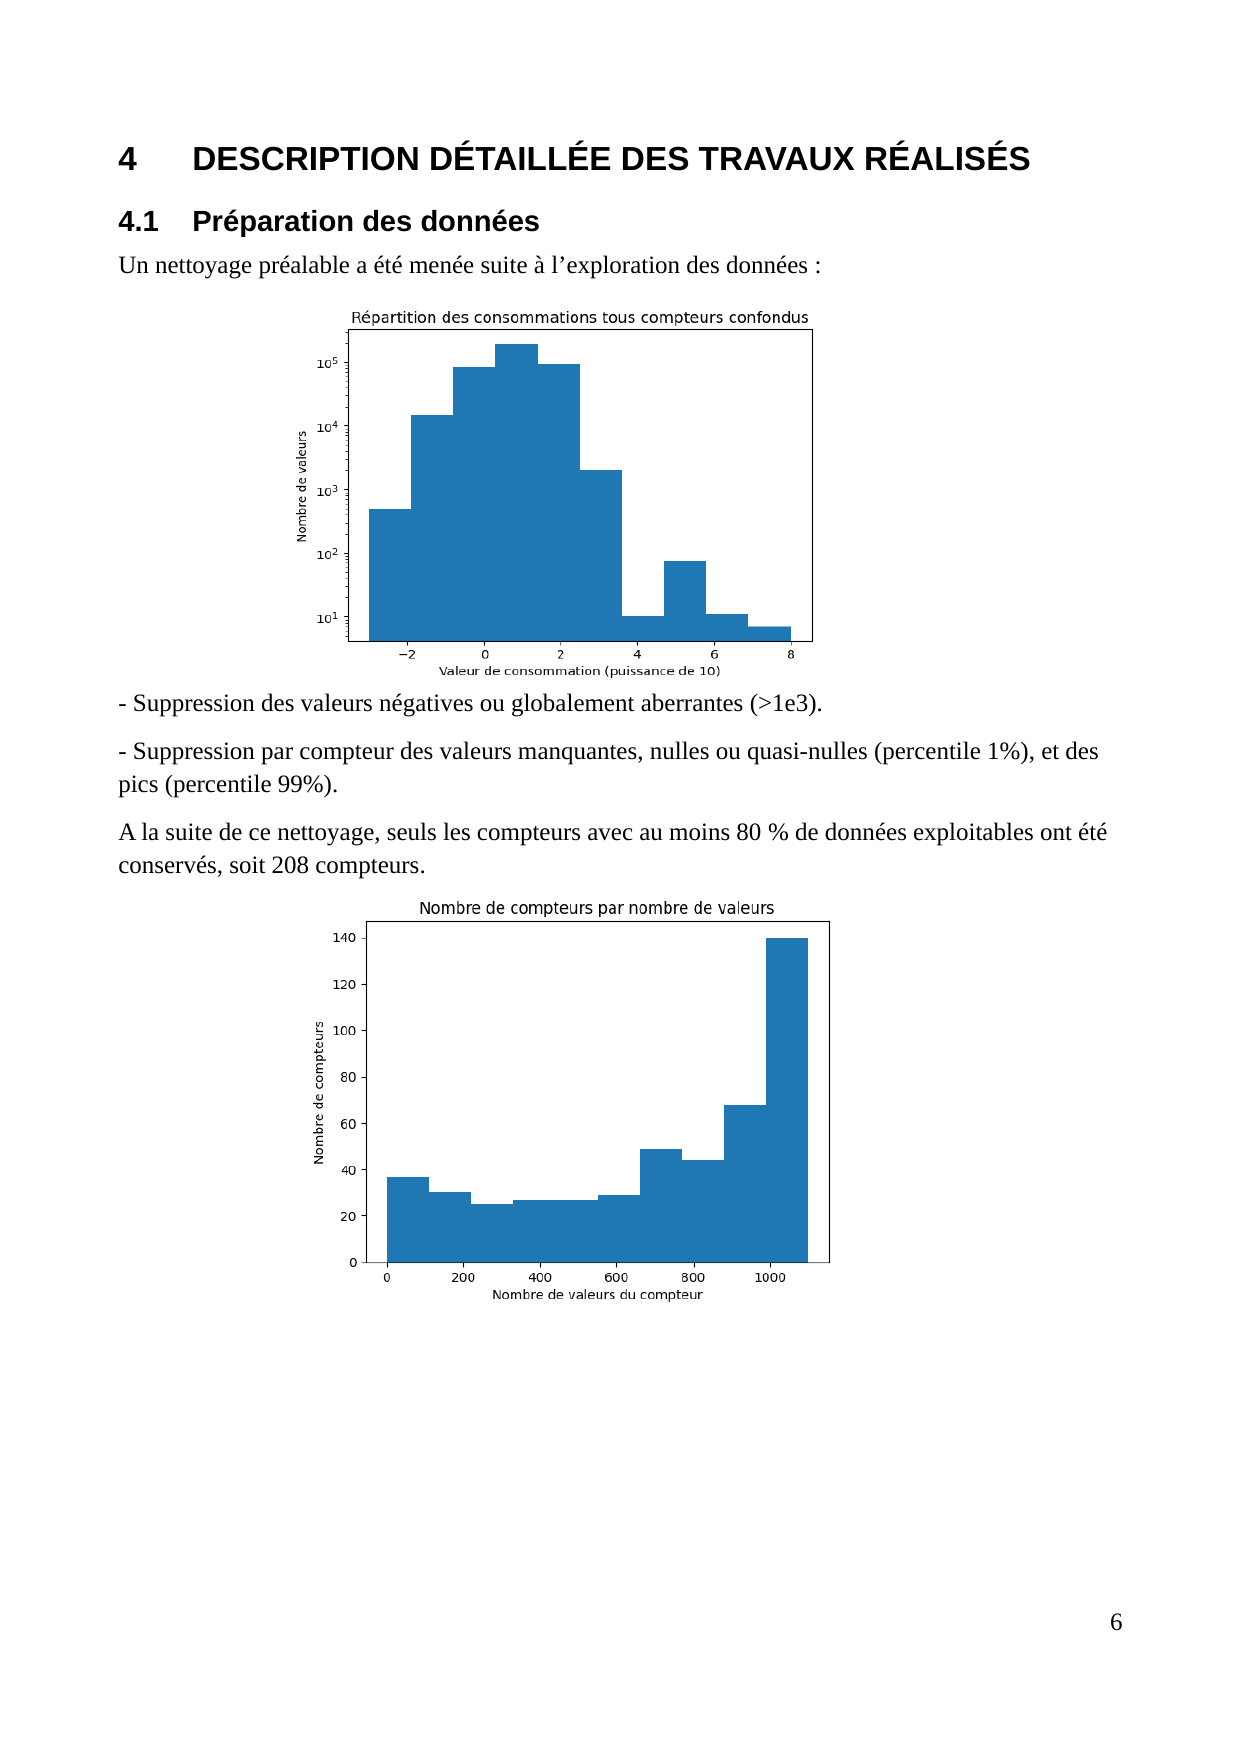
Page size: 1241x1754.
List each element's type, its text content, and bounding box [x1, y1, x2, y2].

subtitle Préparation des données [118, 204, 1122, 238]
text - Suppression par compteur des valeurs manquantes, nulles ou quasi-nulles (percentile 1%), et des pics (percentile 99%). [118, 736, 1122, 798]
text - Suppression des valeurs négatives ou globalement aberrantes (>1e3). [118, 298, 1122, 717]
text A la suite de ce nettoyage, seuls les compteurs avec au moins 80 % de données exploitables ont été conservés, soit 208 compteurs. [118, 817, 1122, 878]
text Un nettoyage préalable a été menée suite à l’exploration des données : [118, 251, 1122, 279]
picture [305, 892, 837, 1311]
subtitle DESCRIPTION DÉTAILLÉE DES TRAVAUX RÉALISÉS [118, 139, 1122, 177]
picture [287, 302, 820, 685]
